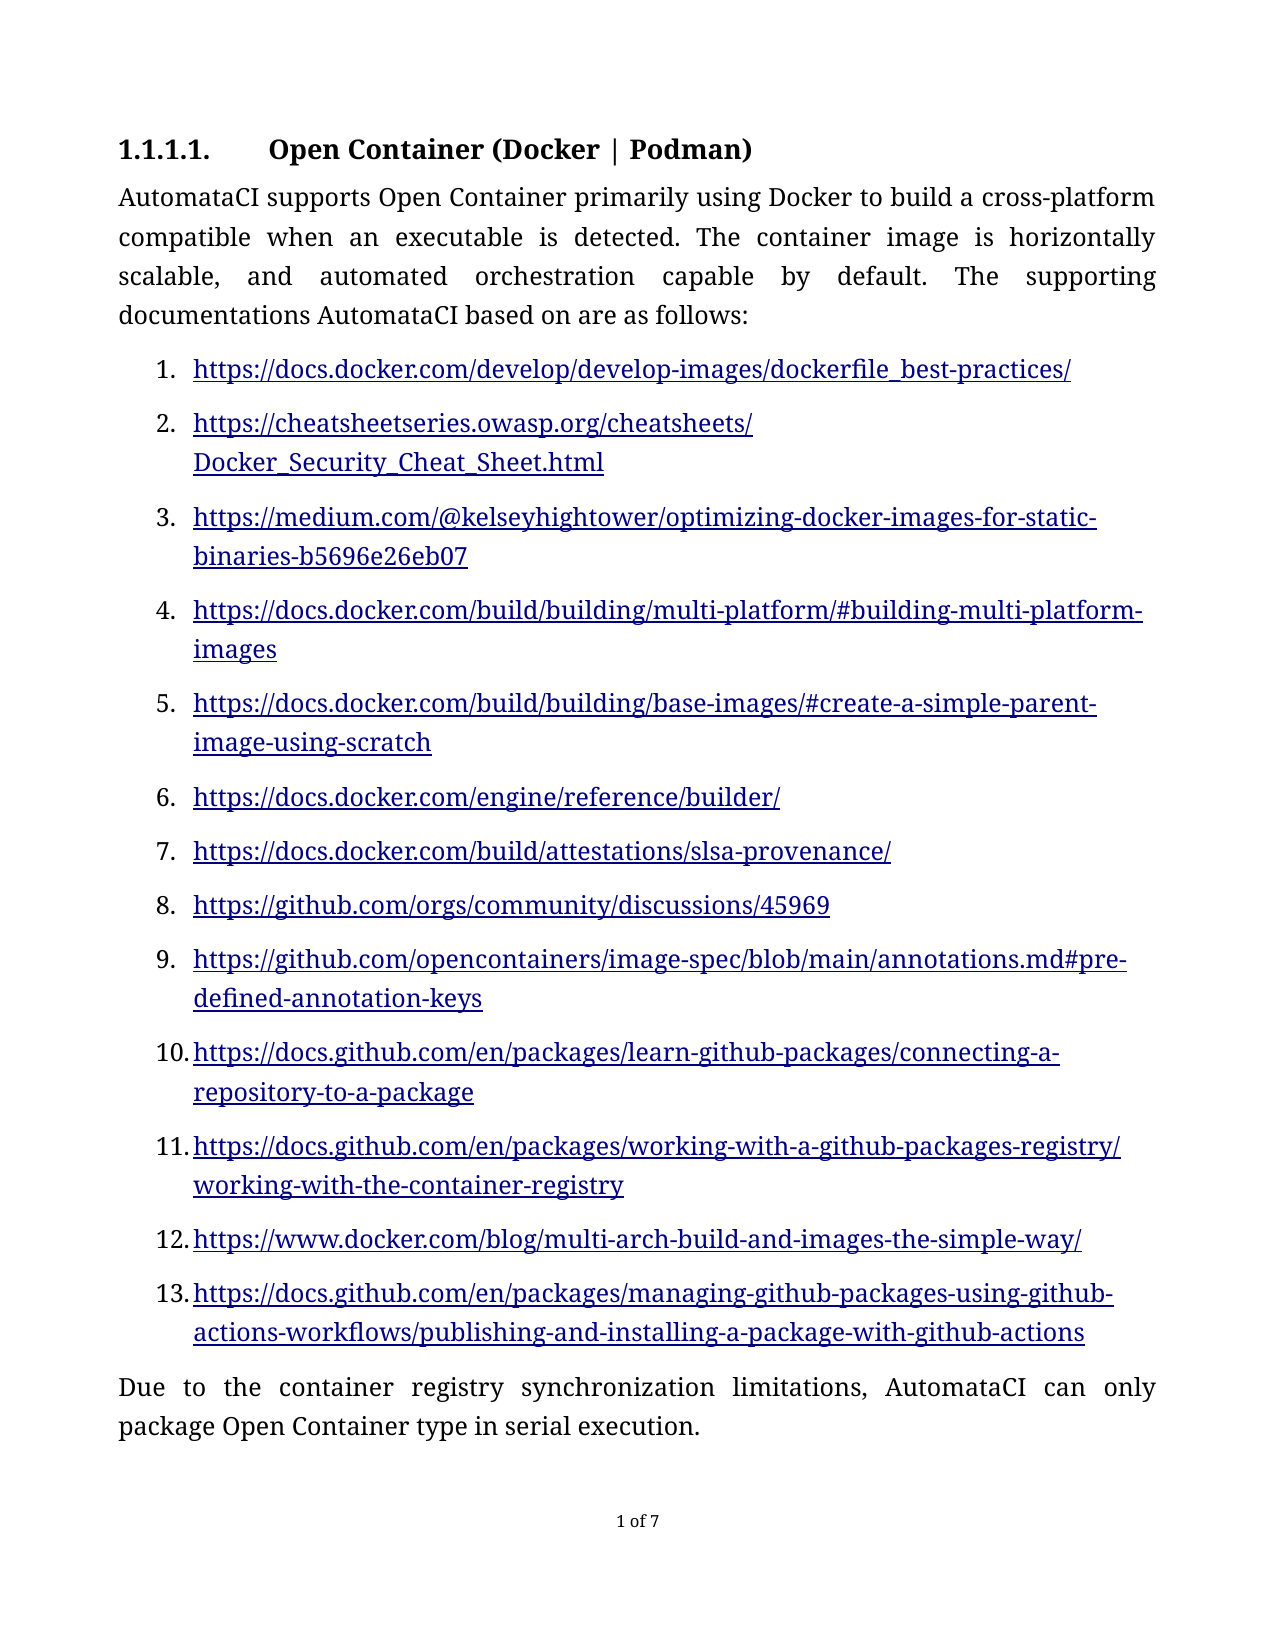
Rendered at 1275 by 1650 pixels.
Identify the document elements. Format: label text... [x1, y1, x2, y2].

list https://www.docker.com/blog/multi-arch-build-and-images-the-simple-way/ [156, 1222, 1157, 1256]
list https://docs.docker.com/build/building/multi-platform/#building-multi-platform-images [156, 592, 1157, 666]
list https://cheatsheetseries.owasp.org/cheatsheets/Docker_Security_Cheat_Sheet.html [156, 406, 1157, 479]
subtitle Open Container (Docker | Podman) [118, 131, 1157, 167]
list https://docs.docker.com/build/attestations/slsa-provenance/ [156, 833, 1157, 867]
text Due to the container registry synchronization limitations, AutomataCI can only package Open Container type in serial execution. [118, 1369, 1157, 1442]
list https://docs.github.com/en/packages/learn-github-packages/connecting-a-repository-to-a-package [156, 1035, 1157, 1108]
list https://medium.com/@kelseyhightower/optimizing-docker-images-for-static-binaries-b5696e26eb07 [156, 499, 1157, 572]
list https://docs.github.com/en/packages/managing-github-packages-using-github-actions-workflows/publishing-and-installing-a-package-with-github-actions [156, 1276, 1157, 1349]
text AutomataCI supports Open Container primarily using Docker to build a cross-platform compatible when an executable is detected. The container image is horizontally scalable, and automated orchestration capable by default. The supporting documentations AutomataCI based on are as follows: [118, 180, 1157, 332]
list https://docs.docker.com/develop/develop-images/dockerfile_best-practices/ [156, 352, 1157, 386]
list https://github.com/opencontainers/image-spec/blob/main/annotations.md#pre-defined-annotation-keys [156, 942, 1157, 1015]
list https://docs.docker.com/engine/reference/builder/ [156, 779, 1157, 813]
list https://github.com/orgs/community/discussions/45969 [156, 887, 1157, 922]
list https://docs.docker.com/build/building/base-images/#create-a-simple-parent-image-using-scratch [156, 686, 1157, 759]
list https://docs.github.com/en/packages/working-with-a-github-packages-registry/working-with-the-container-registry [156, 1128, 1157, 1202]
